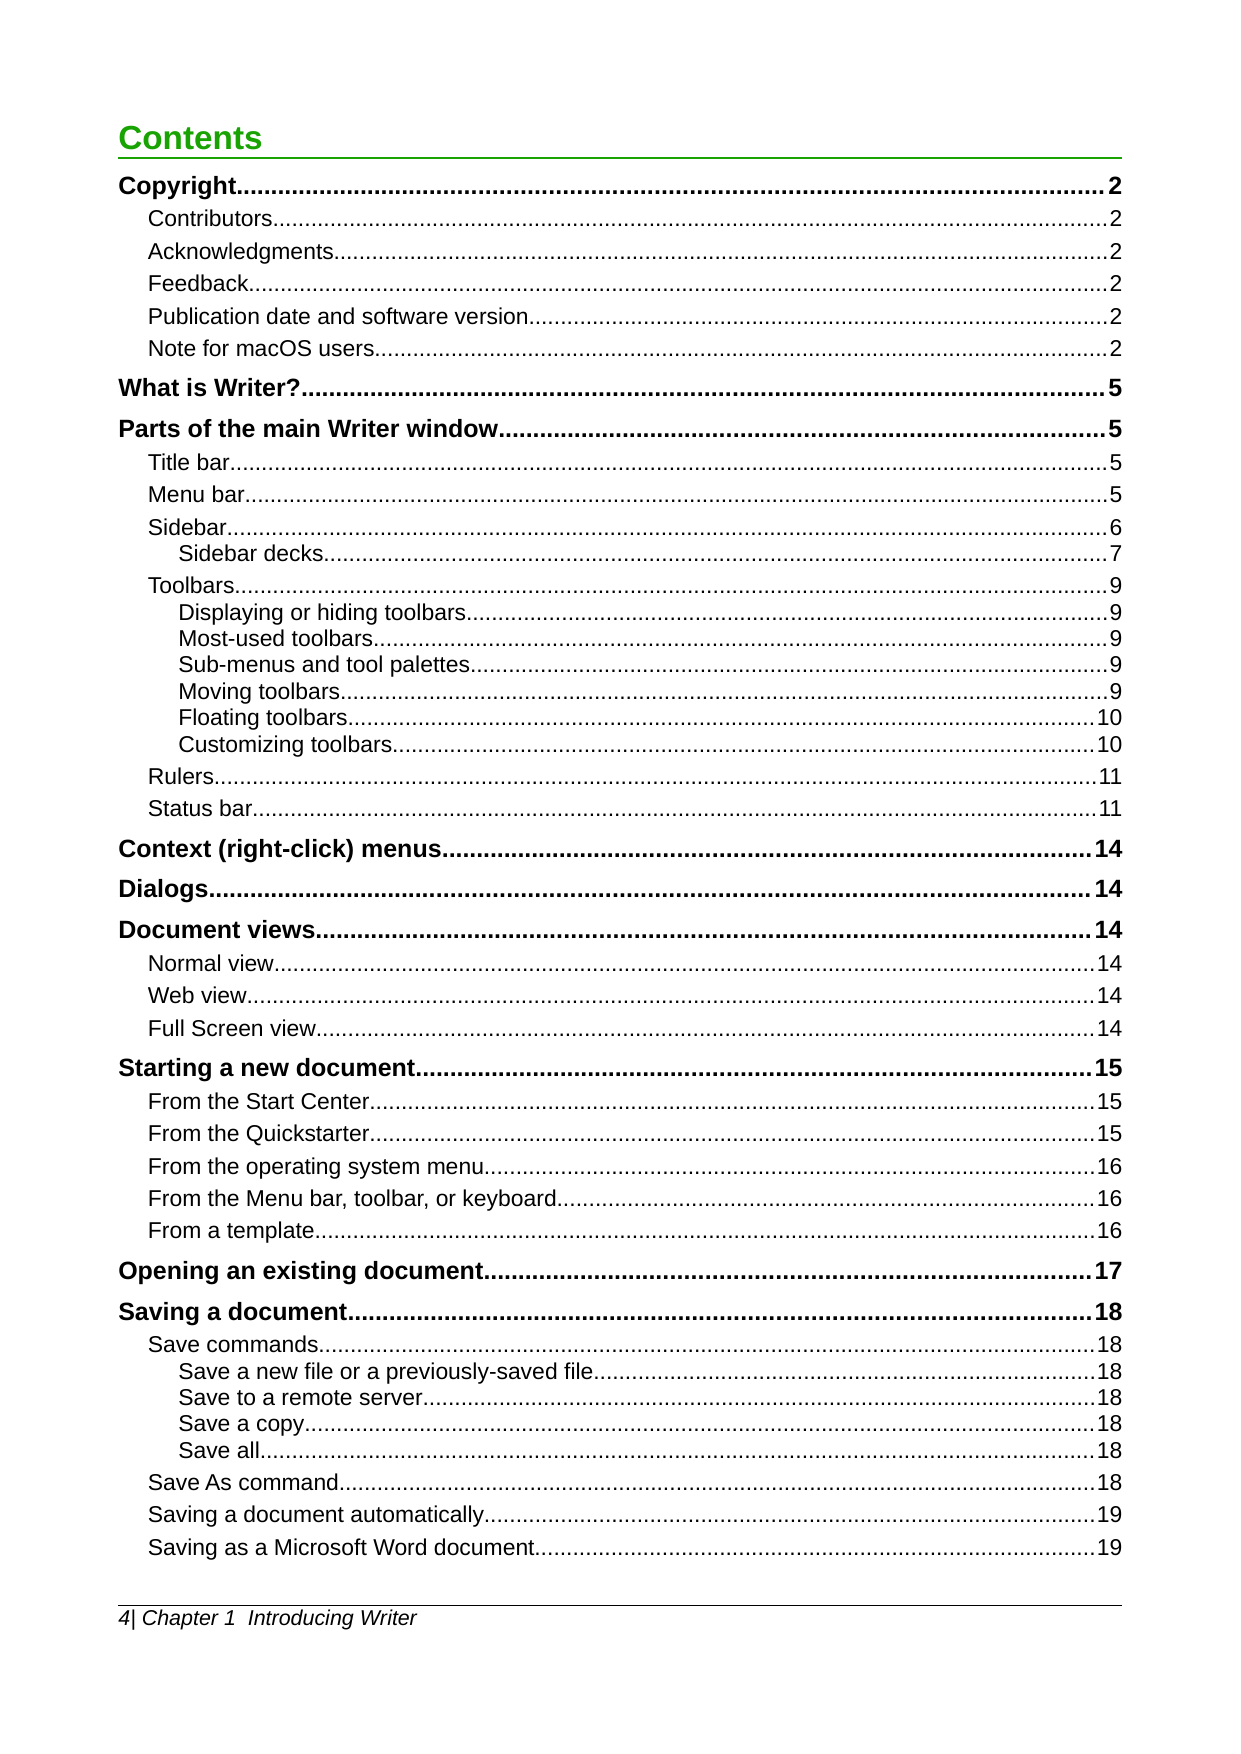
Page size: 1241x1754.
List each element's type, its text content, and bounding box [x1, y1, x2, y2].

text From the operating system menu 16 [148, 1153, 1122, 1179]
text Save a copy 18 [178, 1410, 1122, 1437]
text Starting a new document 15 [118, 1053, 1122, 1082]
text Acknowledgments 2 [148, 238, 1122, 264]
text Web view 14 [148, 982, 1122, 1009]
text Save commands 18 [148, 1331, 1122, 1358]
text Status bar 11 [148, 795, 1122, 822]
text From the Menu bar, toolbar, or keyboard 16 [148, 1185, 1122, 1211]
text Saving a document 18 [118, 1296, 1122, 1325]
text Note for macOS users 2 [148, 335, 1122, 361]
subtitle Contents [118, 118, 1122, 157]
text Displaying or hiding toolbars 9 [178, 599, 1122, 625]
text Parts of the main Writer window 5 [118, 414, 1122, 443]
text Menu bar 5 [148, 481, 1122, 508]
text Saving as a Microsoft Word document 19 [148, 1534, 1122, 1560]
text Sidebar 6 [148, 514, 1122, 540]
text Save a new file or a previously-saved file 18 [178, 1358, 1122, 1384]
text Save to a remote server 18 [178, 1384, 1122, 1410]
text Save As command 18 [148, 1469, 1122, 1495]
text Toolbars 9 [148, 572, 1122, 599]
text Opening an existing document 17 [118, 1256, 1122, 1284]
text Dialogs 14 [118, 874, 1122, 903]
text Context (right-click) menus 14 [118, 834, 1122, 862]
text What is Writer? 5 [118, 373, 1122, 402]
text Title bar 5 [148, 449, 1122, 475]
text Full Screen view 14 [148, 1015, 1122, 1041]
text Sub-menus and tool palettes 9 [178, 651, 1122, 678]
text From a template 16 [148, 1217, 1122, 1244]
text Document views 14 [118, 915, 1122, 944]
text Floating toolbars 10 [178, 704, 1122, 731]
text From the Quickstarter 15 [148, 1120, 1122, 1147]
text Sidebar decks 7 [178, 540, 1122, 566]
text Copyright 2 [118, 171, 1122, 199]
text Most-used toolbars 9 [178, 625, 1122, 651]
text Saving a document automatically 19 [148, 1501, 1122, 1528]
text Publication date and software version 2 [148, 303, 1122, 329]
text Contributors 2 [148, 205, 1122, 232]
text Normal view 14 [148, 950, 1122, 976]
text From the Start Center 15 [148, 1088, 1122, 1114]
text Moving toolbars 9 [178, 678, 1122, 704]
text Rulers 11 [148, 763, 1122, 789]
text Save all 18 [178, 1437, 1122, 1463]
text Customizing toolbars 10 [178, 731, 1122, 757]
text Feedback 2 [148, 270, 1122, 297]
